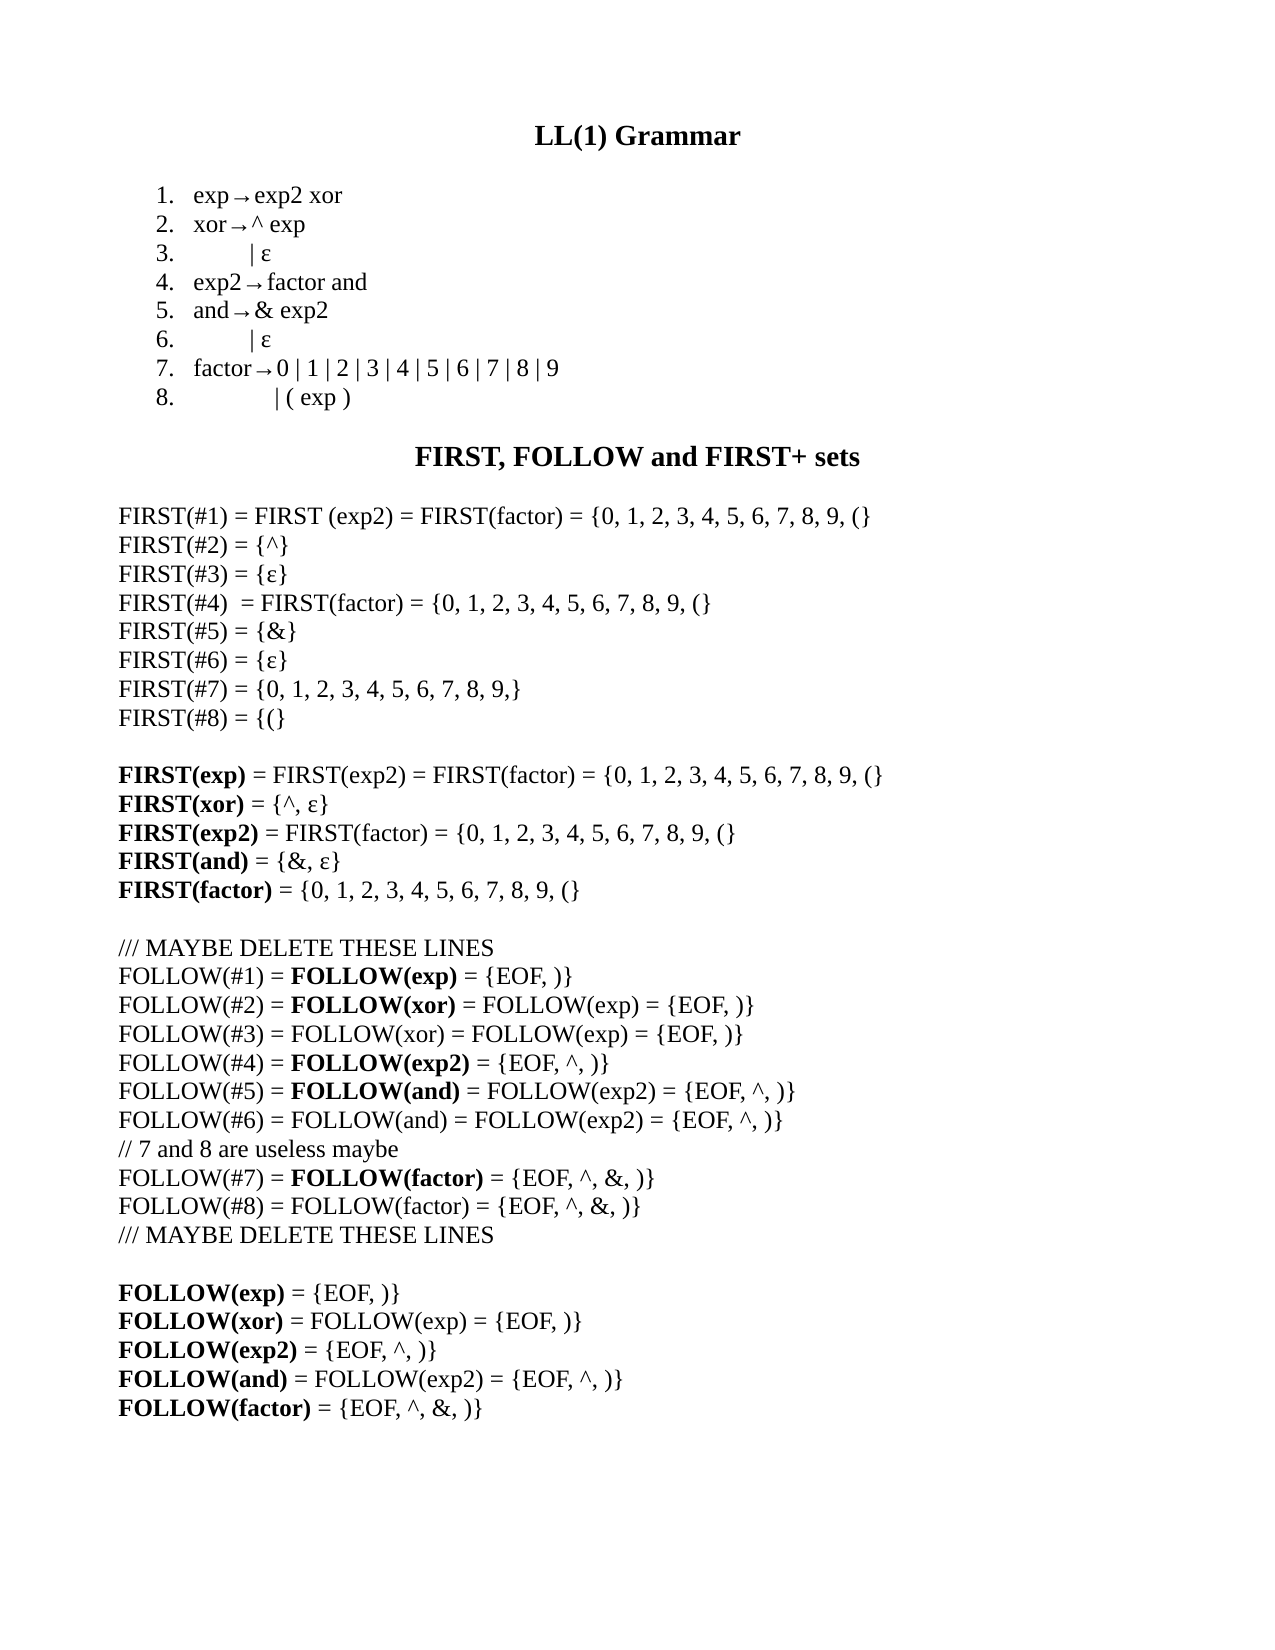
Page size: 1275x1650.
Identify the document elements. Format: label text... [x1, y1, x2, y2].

text FOLLOW(#5) = FOLLOW(and) = FOLLOW(exp2) = {EOF, ^, )} [118, 1076, 1157, 1105]
text FIRST(factor) = {0, 1, 2, 3, 4, 5, 6, 7, 8, 9, (} [118, 875, 1157, 904]
text FOLLOW(exp2) = {EOF, ^, )} [118, 1335, 1157, 1364]
list exp2→factor and [156, 267, 1157, 295]
text /// MAYBE DELETE THESE LINES [118, 1220, 1157, 1249]
text FOLLOW(and) = FOLLOW(exp2) = {EOF, ^, )} [118, 1364, 1157, 1393]
text FIRST(#2) = {^} [118, 530, 1157, 559]
list | ( exp ) [156, 382, 1157, 410]
text FOLLOW(#3) = FOLLOW(xor) = FOLLOW(exp) = {EOF, )} [118, 1019, 1157, 1048]
list xor→^ exp [156, 209, 1157, 238]
text FIRST(#4) = FIRST(factor) = {0, 1, 2, 3, 4, 5, 6, 7, 8, 9, (} [118, 588, 1157, 616]
text FIRST(exp2) = FIRST(factor) = {0, 1, 2, 3, 4, 5, 6, 7, 8, 9, (} [118, 818, 1157, 846]
text FOLLOW(#2) = FOLLOW(xor) = FOLLOW(exp) = {EOF, )} [118, 990, 1157, 1019]
list | ε [156, 238, 1157, 267]
text FIRST(#1) = FIRST (exp2) = FIRST(factor) = {0, 1, 2, 3, 4, 5, 6, 7, 8, 9, (} [118, 501, 1157, 530]
text FOLLOW(xor) = FOLLOW(exp) = {EOF, )} [118, 1306, 1157, 1335]
text FIRST(#5) = {&} [118, 616, 1157, 645]
list | ε [156, 324, 1157, 353]
text FIRST(exp) = FIRST(exp2) = FIRST(factor) = {0, 1, 2, 3, 4, 5, 6, 7, 8, 9, (} [118, 760, 1157, 789]
list factor→0 | 1 | 2 | 3 | 4 | 5 | 6 | 7 | 8 | 9 [156, 353, 1157, 382]
text LL(1) Grammar [118, 118, 1157, 152]
text FOLLOW(#4) = FOLLOW(exp2) = {EOF, ^, )} [118, 1048, 1157, 1076]
list exp→exp2 xor [156, 180, 1157, 209]
text FIRST, FOLLOW and FIRST+ sets [118, 439, 1157, 473]
text /// MAYBE DELETE THESE LINES [118, 933, 1157, 961]
text FOLLOW(#1) = FOLLOW(exp) = {EOF, )} [118, 961, 1157, 990]
text FOLLOW(factor) = {EOF, ^, &, )} [118, 1393, 1157, 1421]
text FIRST(#8) = {(} [118, 703, 1157, 731]
text FIRST(and) = {&, ε} [118, 846, 1157, 875]
text FIRST(#6) = {ε} [118, 645, 1157, 674]
text FOLLOW(#8) = FOLLOW(factor) = {EOF, ^, &, )} [118, 1191, 1157, 1220]
text FIRST(xor) = {^, ε} [118, 789, 1157, 818]
text FOLLOW(#7) = FOLLOW(factor) = {EOF, ^, &, )} [118, 1163, 1157, 1191]
text // 7 and 8 are useless maybe [118, 1134, 1157, 1163]
text FIRST(#3) = {ε} [118, 559, 1157, 588]
text FIRST(#7) = {0, 1, 2, 3, 4, 5, 6, 7, 8, 9,} [118, 674, 1157, 703]
text FOLLOW(exp) = {EOF, )} [118, 1278, 1157, 1306]
text FOLLOW(#6) = FOLLOW(and) = FOLLOW(exp2) = {EOF, ^, )} [118, 1105, 1157, 1134]
list and→& exp2 [156, 295, 1157, 324]
